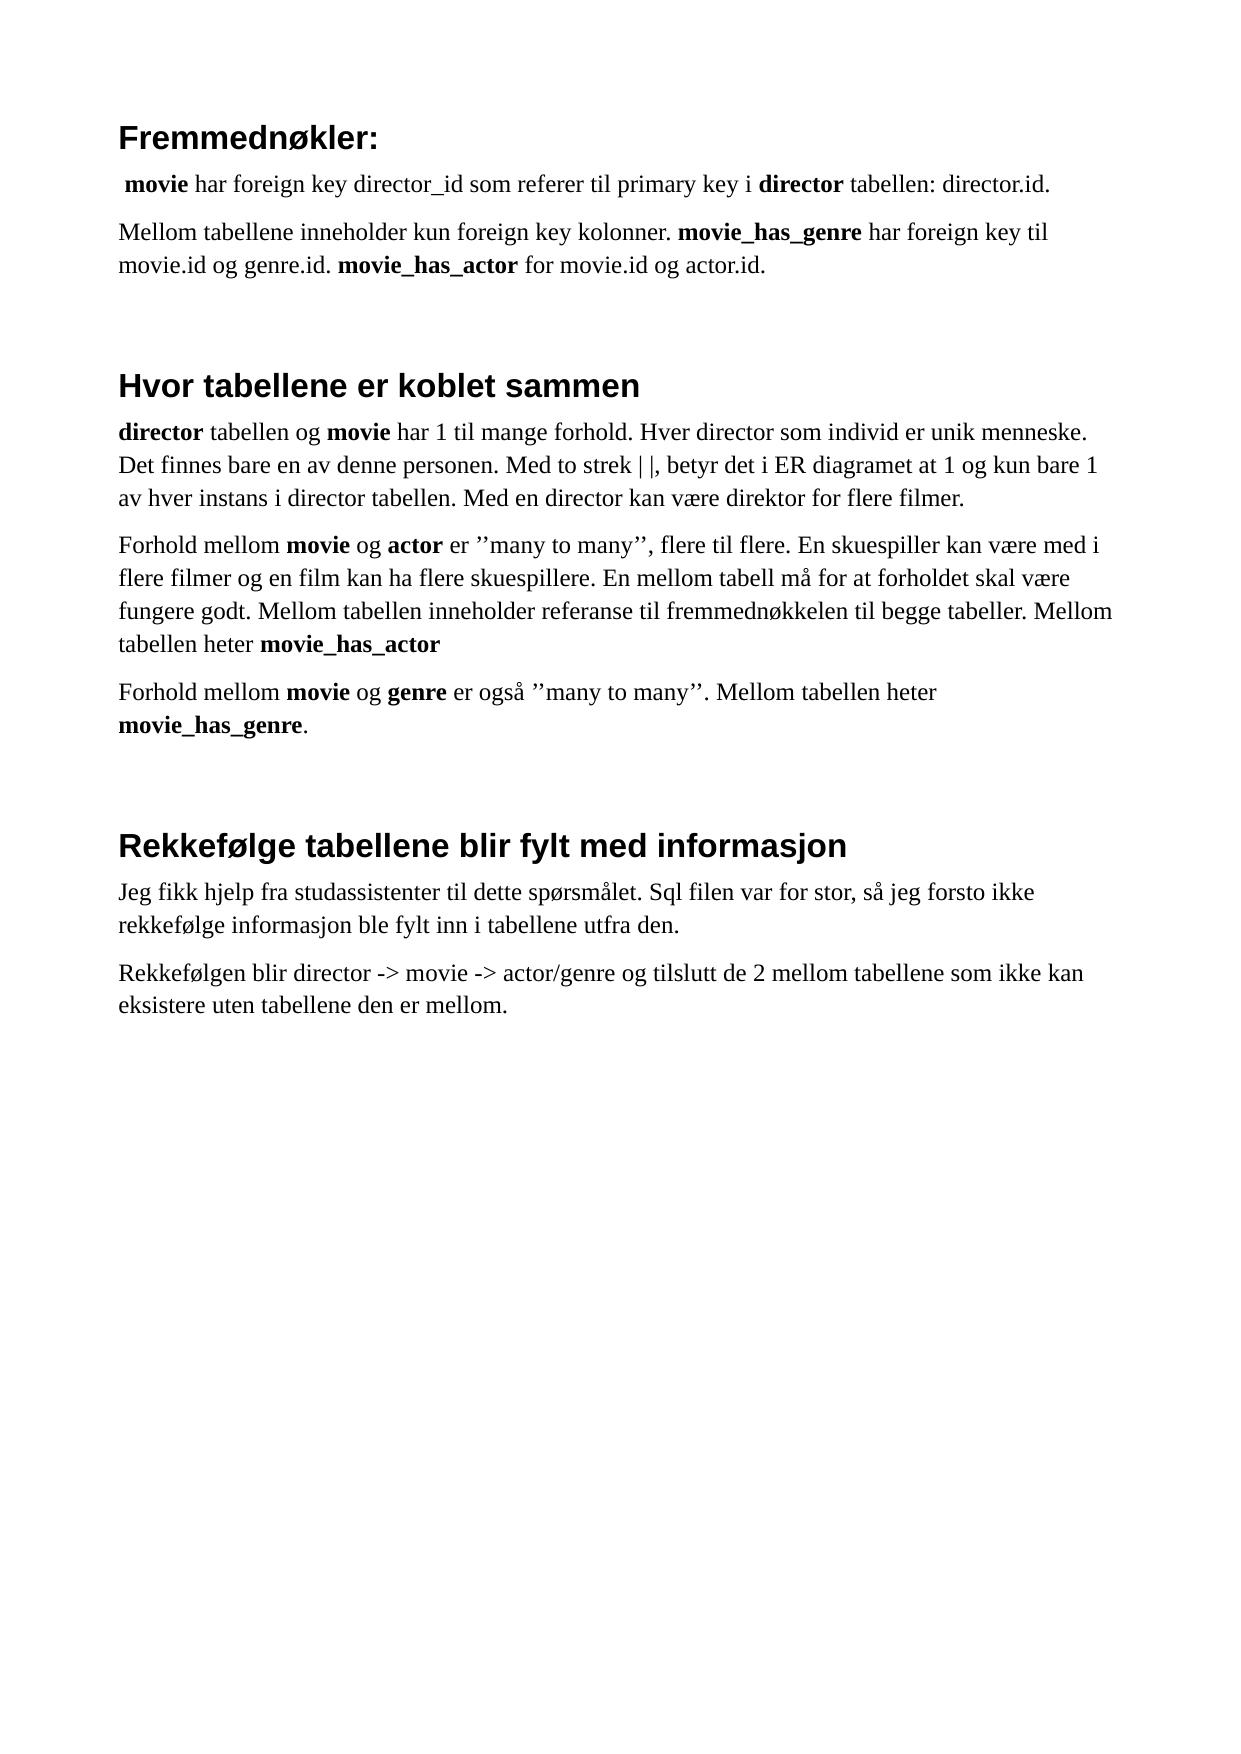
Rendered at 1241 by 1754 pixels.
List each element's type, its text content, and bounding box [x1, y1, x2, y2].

text Forhold mellom movie og genre er også ’’many to many’’. Mellom tabellen heter movie_has_genre. [118, 677, 1122, 739]
text Forhold mellom movie og actor er ’’many to many’’, flere til flere. En skuespiller kan være med i flere filmer og en film kan ha flere skuespillere. En mellom tabell må for at forholdet skal være fungere godt. Mellom tabellen inneholder referanse til fremmednøkkelen til begge tabeller. Mellom tabellen heter movie_has_actor [118, 530, 1122, 658]
text Rekkefølgen blir director -> movie -> actor/genre og tilslutt de 2 mellom tabellene som ikke kan eksistere uten tabellene den er mellom. [118, 958, 1122, 1019]
text movie har foreign key director_id som referer til primary key i director tabellen: director.id. [118, 169, 1122, 198]
subtitle Rekkefølge tabellene blir fylt med informasjon [118, 826, 1122, 864]
subtitle Fremmednøkler: [118, 118, 1122, 157]
subtitle Hvor tabellene er koblet sammen [118, 366, 1122, 404]
text Jeg fikk hjelp fra studassistenter til dette spørsmålet. Sql filen var for stor, så jeg forsto ikke rekkefølge informasjon ble fylt inn i tabellene utfra den. [118, 877, 1122, 939]
text Mellom tabellene inneholder kun foreign key kolonner. movie_has_genre har foreign key til movie.id og genre.id. movie_has_actor for movie.id og actor.id. [118, 217, 1122, 278]
text director tabellen og movie har 1 til mange forhold. Hver director som individ er unik menneske. Det finnes bare en av denne personen. Med to strek | |, betyr det i ER diagramet at 1 og kun bare 1 av hver instans i director tabellen. Med en director kan være direktor for flere filmer. [118, 417, 1122, 511]
